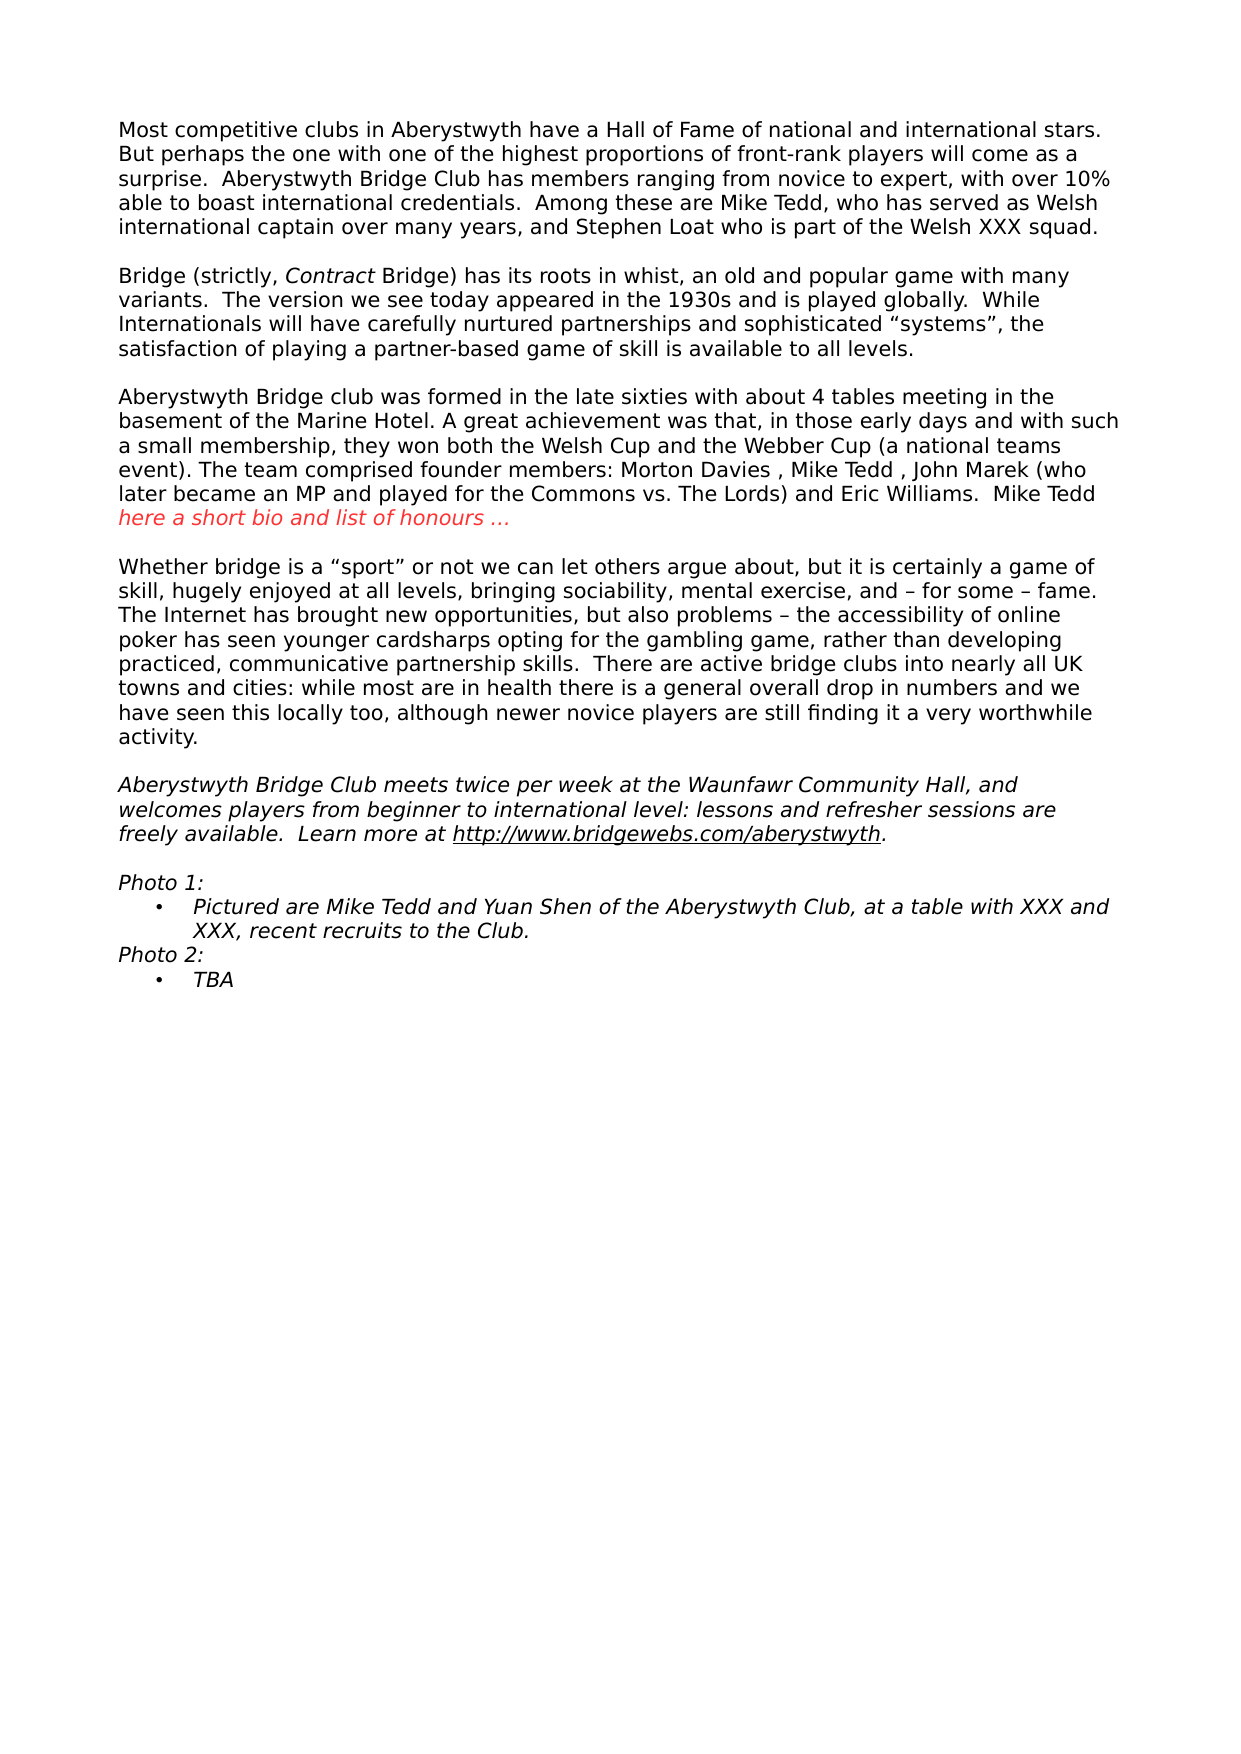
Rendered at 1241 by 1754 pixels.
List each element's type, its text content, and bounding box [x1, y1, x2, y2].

text Aberystwyth Bridge Club meets twice per week at the Waunfawr Community Hall, and welcomes players from beginner to international level: lessons and refresher sessions are freely available. Learn more at http://www.bridgewebs.com/aberystwyth. [118, 773, 1122, 846]
list TBA [156, 968, 1122, 992]
text Most competitive clubs in Aberystwyth have a Hall of Fame of national and international stars. But perhaps the one with one of the highest proportions of front-rank players will come as a surprise. Aberystwyth Bridge Club has members ranging from novice to expert, with over 10% able to boast international credentials. Among these are Mike Tedd, who has served as Welsh international captain over many years, and Stephen Loat who is part of the Welsh XXX squad. [118, 118, 1122, 239]
text Whether bridge is a “sport” or not we can let others argue about, but it is certainly a game of skill, hugely enjoyed at all levels, bringing sociability, mental exercise, and – for some – fame. The Internet has brought new opportunities, but also problems – the accessibility of online poker has seen younger cardsharps opting for the gambling game, rather than developing practiced, communicative partnership skills. There are active bridge clubs into nearly all UK towns and cities: while most are in health there is a general overall drop in numbers and we have seen this locally too, although newer novice players are still finding it a very worthwhile activity. [118, 555, 1122, 749]
text Photo 1: [118, 871, 1122, 895]
list Pictured are Mike Tedd and Yuan Shen of the Aberystwyth Club, at a table with XXX and XXX, recent recruits to the Club. [156, 895, 1122, 943]
text Photo 2: [118, 943, 1122, 968]
text Aberystwyth Bridge club was formed in the late sixties with about 4 tables meeting in the basement of the Marine Hotel. A great achievement was that, in those early days and with such a small membership, they won both the Welsh Cup and the Webber Cup (a national teams event). The team comprised founder members: Morton Davies , Mike Tedd , John Marek (who later became an MP and played for the Commons vs. The Lords) and Eric Williams. Mike Tedd here a short bio and list of honours ... [118, 385, 1122, 531]
text Bridge (strictly, Contract Bridge) has its roots in whist, an old and popular game with many variants. The version we see today appeared in the 1930s and is played globally. While Internationals will have carefully nurtured partnerships and sophisticated “systems”, the satisfaction of playing a partner-based game of skill is available to all levels. [118, 264, 1122, 361]
